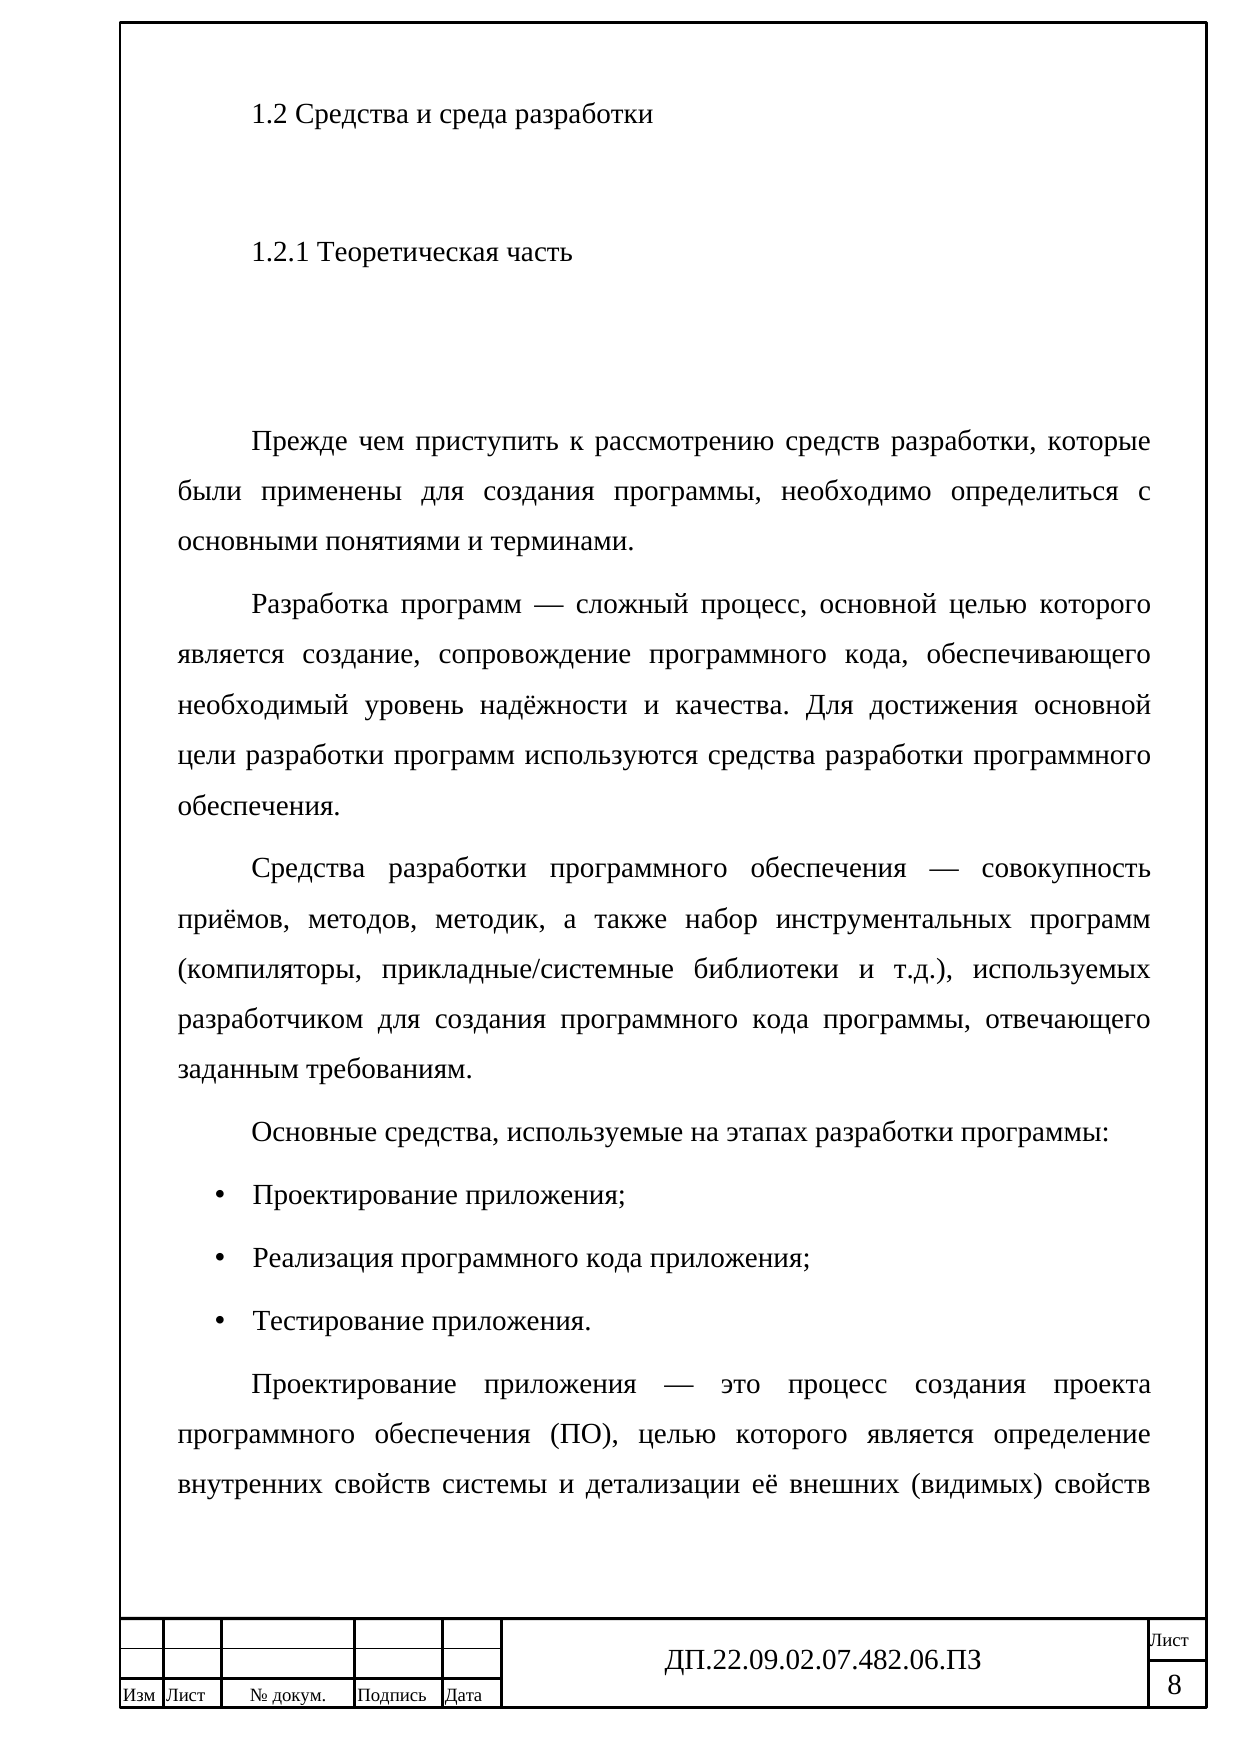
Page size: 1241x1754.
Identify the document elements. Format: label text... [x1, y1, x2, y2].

text Прежде чем приступить к рассмотрению средств разработки, которые были применены для создания программы, необходимо определиться с основными понятиями и терминами. [177, 423, 1152, 557]
text Проектирование приложения — это процесс создания проекта программного обеспечения (ПО), целью которого является определение внутренних свойств системы и детализации её внешних (видимых) свойств [177, 1366, 1152, 1500]
subtitle Теоретическая часть [251, 234, 1152, 268]
text Основные средства, используемые на этапах разработки программы: [177, 1114, 1152, 1148]
subtitle Средства и среда разработки [251, 96, 1152, 130]
text Средства разработки программного обеспечения — совокупность приёмов, методов, методик, а также набор инструментальных программ (компиляторы, прикладные/системные библиотеки и т.д.), используемых разработчиком для создания программного кода программы, отвечающего заданным требованиям. [177, 850, 1152, 1085]
text Разработка программ — сложный процесс, основной целью которого является создание, сопровождение программного кода, обеспечивающего необходимый уровень надёжности и качества. Для достижения основной цели разработки программ используются средства разработки программного обеспечения. [177, 586, 1152, 821]
list Проектирование приложения; [215, 1177, 1152, 1211]
list Реализация программного кода приложения; [215, 1240, 1152, 1274]
list Тестирование приложения. [215, 1303, 1152, 1337]
